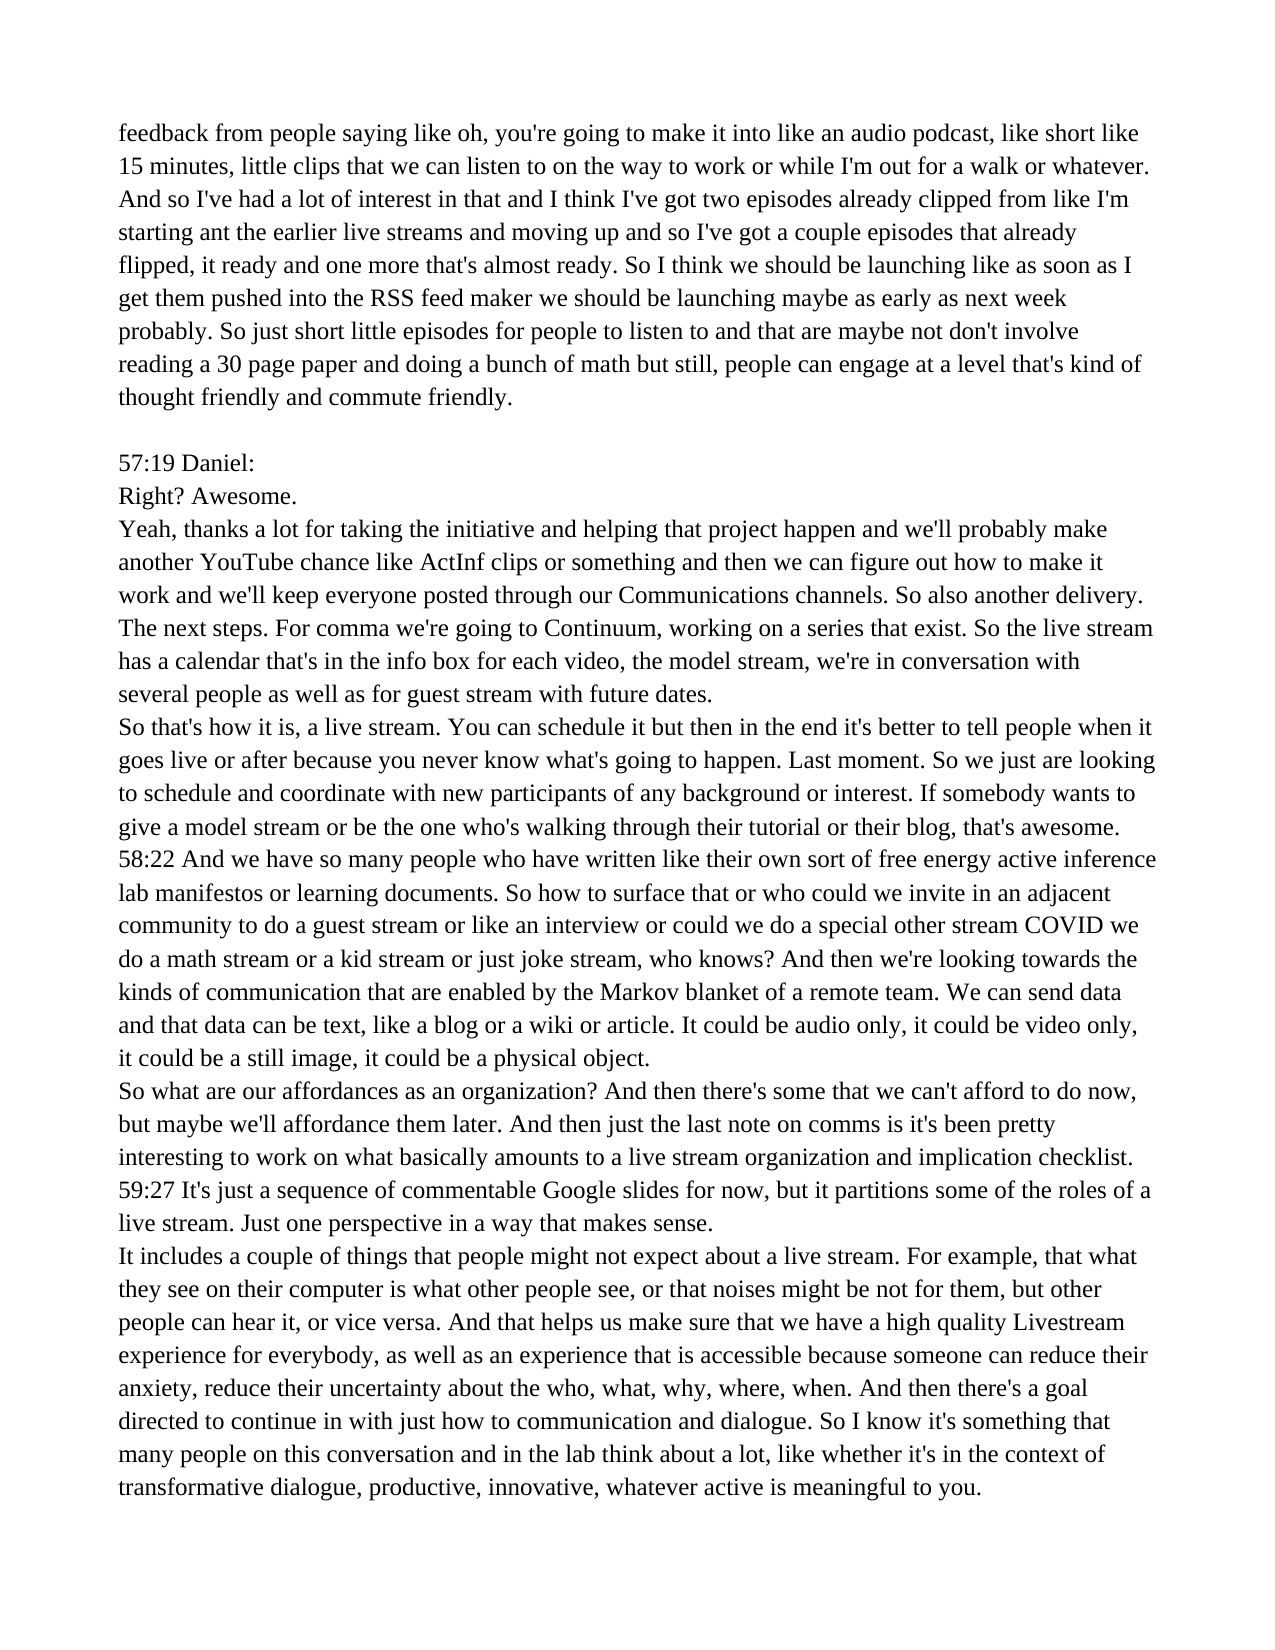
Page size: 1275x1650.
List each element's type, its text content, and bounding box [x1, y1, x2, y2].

text 58:22 And we have so many people who have written like their own sort of free energy active inference lab manifestos or learning documents. So how to surface that or who could we invite in an adjacent community to do a guest stream or like an interview or could we do a special other stream COVID we do a math stream or a kid stream or just joke stream, who knows? And then we're looking towards the kinds of communication that are enabled by the Markov blanket of a remote team. We can send data and that data can be text, like a blog or a wiki or article. It could be audio only, it could be video only, it could be a still image, it could be a physical object. [118, 844, 1157, 1071]
text Right? Awesome. [118, 481, 1157, 510]
text 57:19 Daniel: [118, 448, 1157, 477]
text It includes a couple of things that people might not expect about a live stream. For example, that what they see on their computer is what other people see, or that noises might be not for them, but other people can hear it, or vice versa. And that helps us make sure that we have a high quality Livestream experience for everybody, as well as an experience that is accessible because someone can reduce their anxiety, reduce their uncertainty about the who, what, why, where, when. And then there's a goal directed to continue in with just how to communication and dialogue. So I know it's something that many people on this conversation and in the lab think about a lot, like whether it's in the context of transformative dialogue, productive, innovative, whatever active is meaningful to you. [118, 1241, 1157, 1501]
text So that's how it is, a live stream. You can schedule it but then in the end it's better to tell people when it goes live or after because you never know what's going to happen. Last moment. So we just are looking to schedule and coordinate with new participants of any background or interest. If somebody wants to give a model stream or be the one who's walking through their tutorial or their blog, that's awesome. [118, 712, 1157, 840]
text And so I've had a lot of interest in that and I think I've got two episodes already clipped from like I'm starting ant the earlier live streams and moving up and so I've got a couple episodes that already flipped, it ready and one more that's almost ready. So I think we should be launching like as soon as I get them pushed into the RSS feed maker we should be launching maybe as early as next week probably. So just short little episodes for people to listen to and that are maybe not don't involve reading a 30 page paper and doing a bunch of math but still, people can engage at a level that's kind of thought friendly and commute friendly. [118, 184, 1157, 411]
text So what are our affordances as an organization? And then there's some that we can't afford to do now, but maybe we'll affordance them later. And then just the last note on comms is it's been pretty interesting to work on what basically amounts to a live stream organization and implication checklist. [118, 1076, 1157, 1171]
text 59:27 It's just a sequence of commentable Google slides for now, but it partitions some of the roles of a live stream. Just one perspective in a way that makes sense. [118, 1175, 1157, 1237]
text feedback from people saying like oh, you're going to make it into like an audio podcast, like short like 15 minutes, little clips that we can listen to on the way to work or while I'm out for a walk or whatever. [118, 118, 1157, 180]
text Yeah, thanks a lot for taking the initiative and helping that project happen and we'll probably make another YouTube chance like ActInf clips or something and then we can figure out how to make it work and we'll keep everyone posted through our Communications channels. So also another delivery. The next steps. For comma we're going to Continuum, working on a series that exist. So the live stream has a calendar that's in the info box for each video, the model stream, we're in conversation with several people as well as for guest stream with future dates. [118, 514, 1157, 708]
